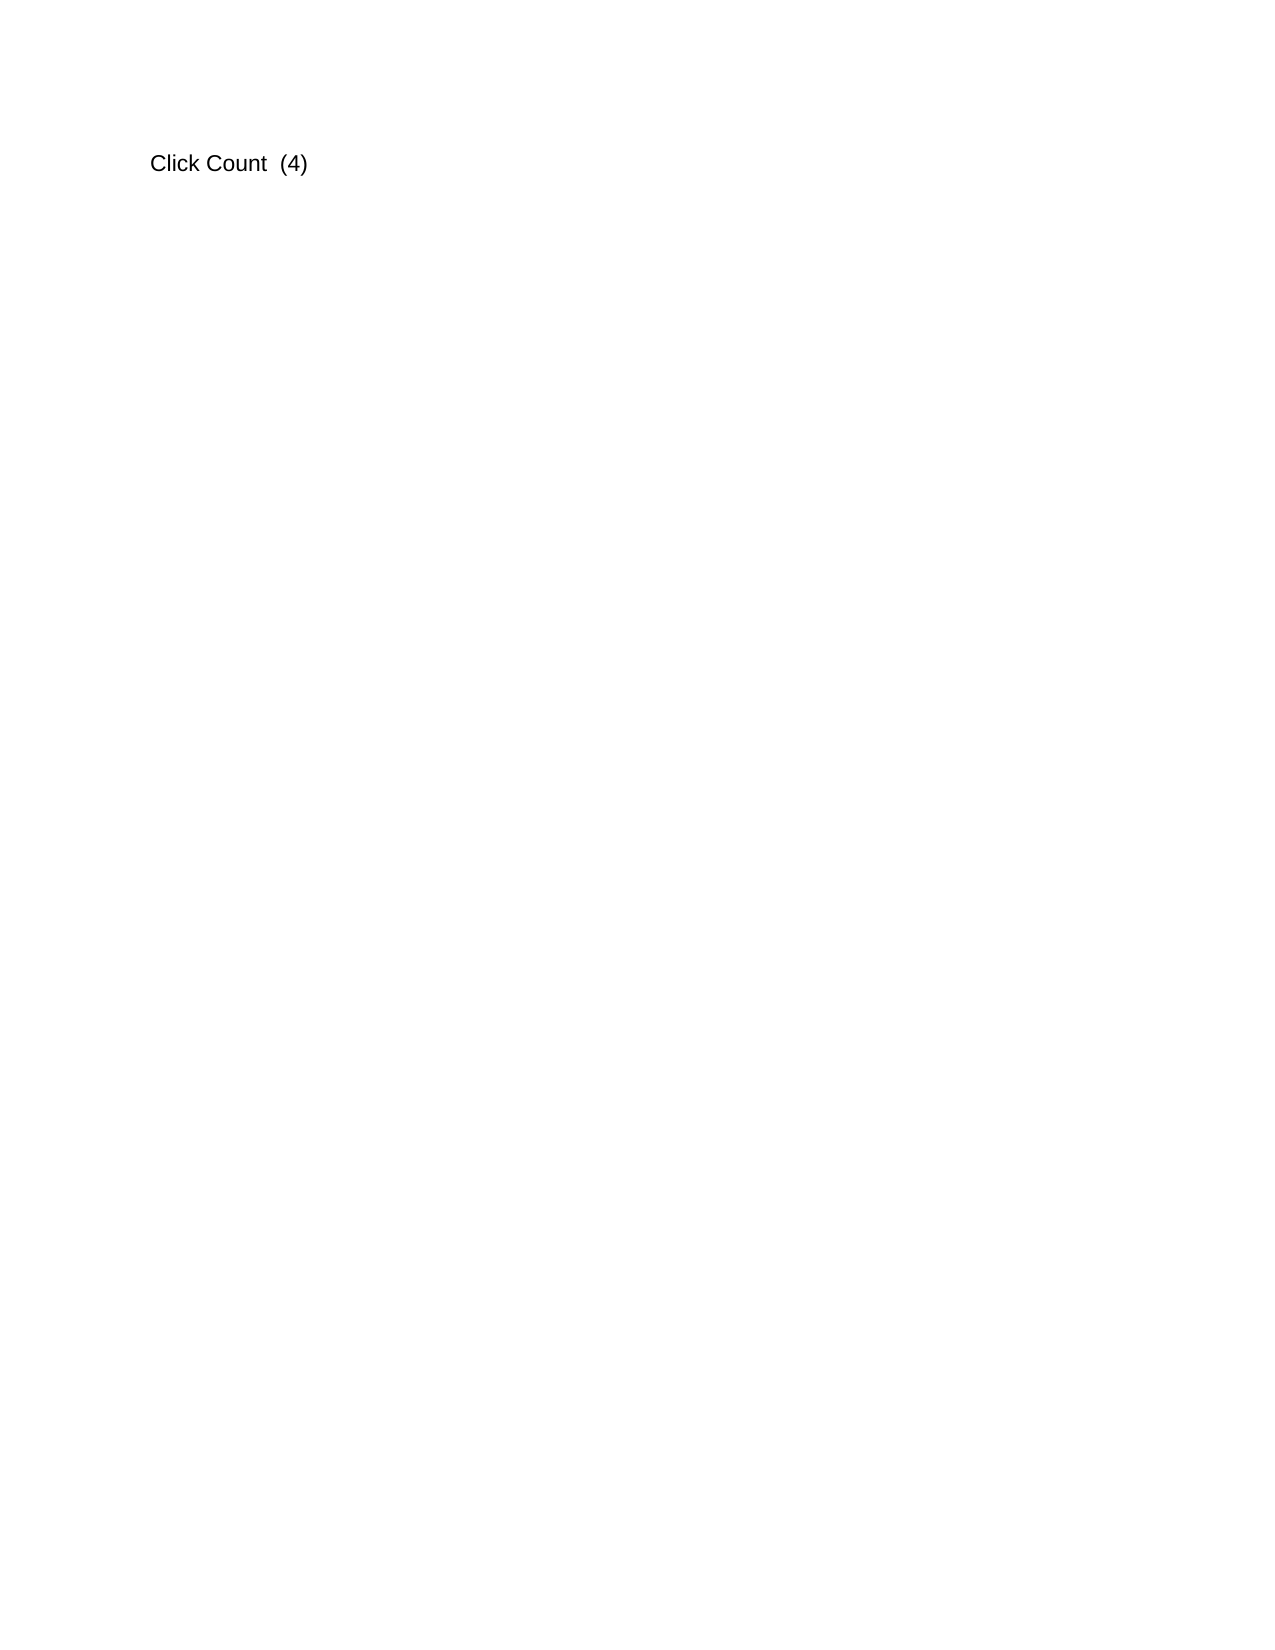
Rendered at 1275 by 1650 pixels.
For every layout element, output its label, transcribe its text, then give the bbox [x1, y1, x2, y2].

list Click Count (4) [150, 150, 1125, 176]
